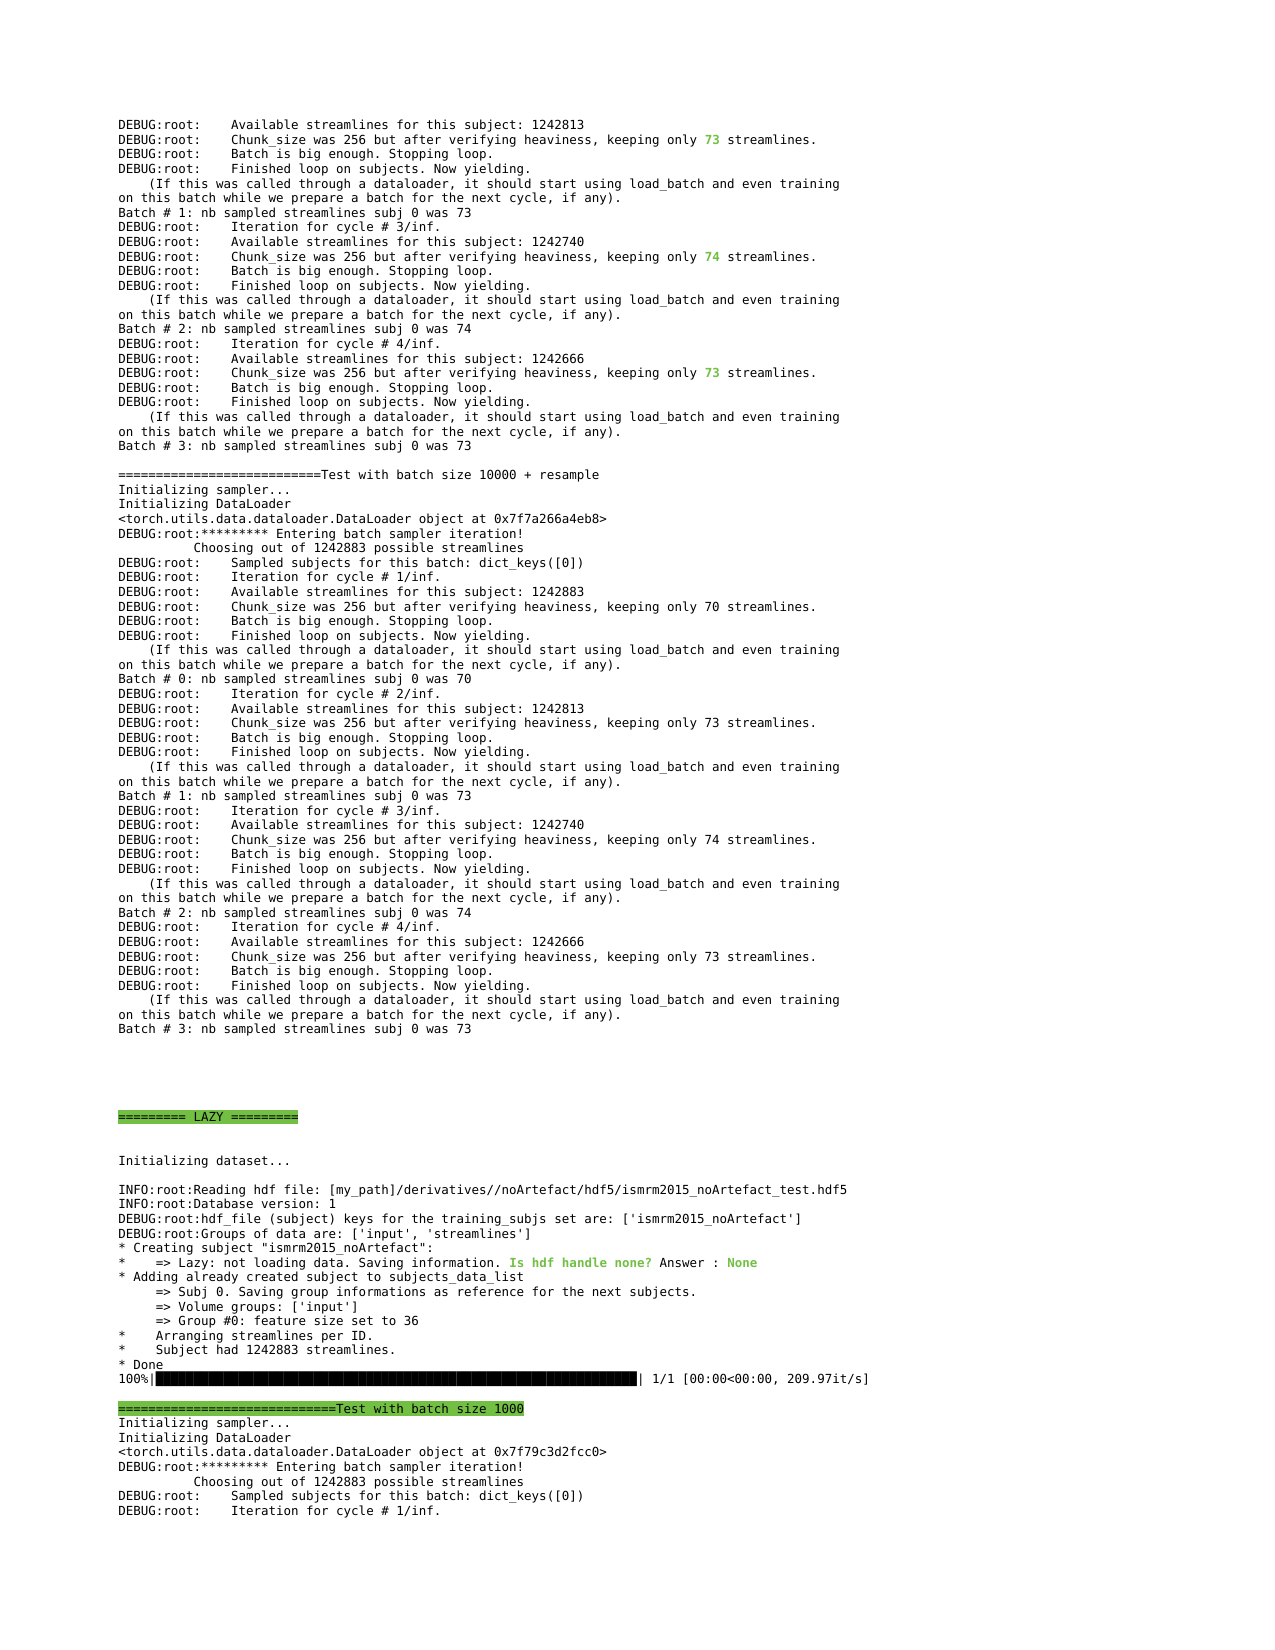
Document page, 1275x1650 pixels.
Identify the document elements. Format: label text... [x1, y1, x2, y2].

text => Group #0: feature size set to 36 [118, 1314, 1157, 1328]
text Batch # 2: nb sampled streamlines subj 0 was 74 [118, 322, 1157, 337]
text Choosing out of 1242883 possible streamlines [118, 541, 1157, 556]
text on this batch while we prepare a batch for the next cycle, if any). [118, 191, 1157, 206]
text Initializing DataLoader [118, 1431, 1157, 1445]
text DEBUG:root: Chunk_size was 256 but after verifying heaviness, keeping only 74 streamlines. [118, 249, 1157, 264]
text DEBUG:root: Finished loop on subjects. Now yielding. [118, 395, 1157, 410]
text <torch.utils.data.dataloader.DataLoader object at 0x7f7a266a4eb8> [118, 512, 1157, 526]
text DEBUG:root: Batch is big enough. Stopping loop. [118, 964, 1157, 978]
text DEBUG:root: Available streamlines for this subject: 1242813 [118, 118, 1157, 133]
text Batch # 2: nb sampled streamlines subj 0 was 74 [118, 906, 1157, 920]
text DEBUG:root: Batch is big enough. Stopping loop. [118, 847, 1157, 862]
text <torch.utils.data.dataloader.DataLoader object at 0x7f79c3d2fcc0> [118, 1445, 1157, 1460]
text DEBUG:root: Available streamlines for this subject: 1242740 [118, 235, 1157, 249]
text Choosing out of 1242883 possible streamlines [118, 1474, 1157, 1489]
text Batch # 0: nb sampled streamlines subj 0 was 70 [118, 672, 1157, 687]
text =============================Test with batch size 1000 [118, 1401, 1157, 1416]
text DEBUG:root: Available streamlines for this subject: 1242666 [118, 935, 1157, 949]
text DEBUG:root: Finished loop on subjects. Now yielding. [118, 628, 1157, 643]
text DEBUG:root: Batch is big enough. Stopping loop. [118, 381, 1157, 395]
text DEBUG:root: Chunk_size was 256 but after verifying heaviness, keeping only 73 streamlines. [118, 133, 1157, 147]
text DEBUG:root: Finished loop on subjects. Now yielding. [118, 862, 1157, 876]
text DEBUG:root:********* Entering batch sampler iteration! [118, 1460, 1157, 1474]
text DEBUG:root: Available streamlines for this subject: 1242666 [118, 351, 1157, 366]
text DEBUG:root: Finished loop on subjects. Now yielding. [118, 745, 1157, 760]
text DEBUG:root: Finished loop on subjects. Now yielding. [118, 278, 1157, 293]
text DEBUG:root: Chunk_size was 256 but after verifying heaviness, keeping only 73 streamlines. [118, 716, 1157, 731]
text => Volume groups: ['input'] [118, 1299, 1157, 1314]
text INFO:root:Reading hdf file: [my_path]/derivatives//noArtefact/hdf5/ismrm2015_noArtefact_test.hdf5 [118, 1183, 1157, 1197]
text DEBUG:root: Finished loop on subjects. Now yielding. [118, 162, 1157, 176]
text DEBUG:root: Iteration for cycle # 4/inf. [118, 920, 1157, 935]
text on this batch while we prepare a batch for the next cycle, if any). [118, 658, 1157, 672]
text DEBUG:root: Iteration for cycle # 3/inf. [118, 220, 1157, 235]
text 100%|████████████████████████████████████████████████████████████████| 1/1 [00:00<00:00, 209.97it/s] [118, 1372, 1157, 1387]
text on this batch while we prepare a batch for the next cycle, if any). [118, 1008, 1157, 1022]
text Batch # 1: nb sampled streamlines subj 0 was 73 [118, 206, 1157, 220]
text * => Lazy: not loading data. Saving information. Is hdf handle none? Answer : None [118, 1256, 1157, 1270]
text Initializing sampler... [118, 483, 1157, 497]
text DEBUG:root: Chunk_size was 256 but after verifying heaviness, keeping only 70 streamlines. [118, 599, 1157, 614]
text Batch # 3: nb sampled streamlines subj 0 was 73 [118, 1022, 1157, 1037]
text (If this was called through a dataloader, it should start using load_batch and even training [118, 293, 1157, 308]
text DEBUG:root:********* Entering batch sampler iteration! [118, 526, 1157, 541]
text Initializing sampler... [118, 1416, 1157, 1431]
text Batch # 3: nb sampled streamlines subj 0 was 73 [118, 439, 1157, 453]
text ===========================Test with batch size 10000 + resample [118, 468, 1157, 483]
text (If this was called through a dataloader, it should start using load_batch and even training [118, 993, 1157, 1008]
text DEBUG:root: Chunk_size was 256 but after verifying heaviness, keeping only 73 streamlines. [118, 366, 1157, 381]
text Initializing dataset... [118, 1153, 1157, 1168]
text * Done [118, 1358, 1157, 1372]
text Batch # 1: nb sampled streamlines subj 0 was 73 [118, 789, 1157, 803]
text DEBUG:root: Batch is big enough. Stopping loop. [118, 147, 1157, 162]
text DEBUG:root: Sampled subjects for this batch: dict_keys([0]) [118, 556, 1157, 570]
text DEBUG:root:hdf_file (subject) keys for the training_subjs set are: ['ismrm2015_noArtefact'] [118, 1212, 1157, 1226]
text (If this was called through a dataloader, it should start using load_batch and even training [118, 760, 1157, 774]
text => Subj 0. Saving group informations as reference for the next subjects. [118, 1285, 1157, 1299]
text on this batch while we prepare a batch for the next cycle, if any). [118, 774, 1157, 789]
text DEBUG:root: Available streamlines for this subject: 1242883 [118, 585, 1157, 599]
text (If this was called through a dataloader, it should start using load_batch and even training [118, 643, 1157, 658]
text on this batch while we prepare a batch for the next cycle, if any). [118, 308, 1157, 322]
text DEBUG:root: Chunk_size was 256 but after verifying heaviness, keeping only 74 streamlines. [118, 833, 1157, 847]
text on this batch while we prepare a batch for the next cycle, if any). [118, 891, 1157, 906]
text (If this was called through a dataloader, it should start using load_batch and even training [118, 410, 1157, 424]
text DEBUG:root: Sampled subjects for this batch: dict_keys([0]) [118, 1489, 1157, 1503]
text Initializing DataLoader [118, 497, 1157, 512]
text * Creating subject "ismrm2015_noArtefact": [118, 1241, 1157, 1256]
text DEBUG:root: Chunk_size was 256 but after verifying heaviness, keeping only 73 streamlines. [118, 949, 1157, 964]
text DEBUG:root: Finished loop on subjects. Now yielding. [118, 978, 1157, 993]
text DEBUG:root: Iteration for cycle # 3/inf. [118, 803, 1157, 818]
text DEBUG:root: Available streamlines for this subject: 1242813 [118, 701, 1157, 716]
text * Subject had 1242883 streamlines. [118, 1343, 1157, 1358]
text DEBUG:root: Batch is big enough. Stopping loop. [118, 614, 1157, 628]
text on this batch while we prepare a batch for the next cycle, if any). [118, 424, 1157, 439]
text (If this was called through a dataloader, it should start using load_batch and even training [118, 176, 1157, 191]
text INFO:root:Database version: 1 [118, 1197, 1157, 1212]
text * Adding already created subject to subjects_data_list [118, 1270, 1157, 1285]
text DEBUG:root: Iteration for cycle # 4/inf. [118, 337, 1157, 351]
text * Arranging streamlines per ID. [118, 1328, 1157, 1343]
text DEBUG:root: Iteration for cycle # 1/inf. [118, 1503, 1157, 1518]
text DEBUG:root: Batch is big enough. Stopping loop. [118, 264, 1157, 278]
text (If this was called through a dataloader, it should start using load_batch and even training [118, 876, 1157, 891]
text DEBUG:root:Groups of data are: ['input', 'streamlines'] [118, 1226, 1157, 1241]
text DEBUG:root: Iteration for cycle # 2/inf. [118, 687, 1157, 701]
text DEBUG:root: Available streamlines for this subject: 1242740 [118, 818, 1157, 833]
text DEBUG:root: Batch is big enough. Stopping loop. [118, 731, 1157, 745]
text DEBUG:root: Iteration for cycle # 1/inf. [118, 570, 1157, 585]
text ========= LAZY ========= [118, 1110, 1157, 1124]
